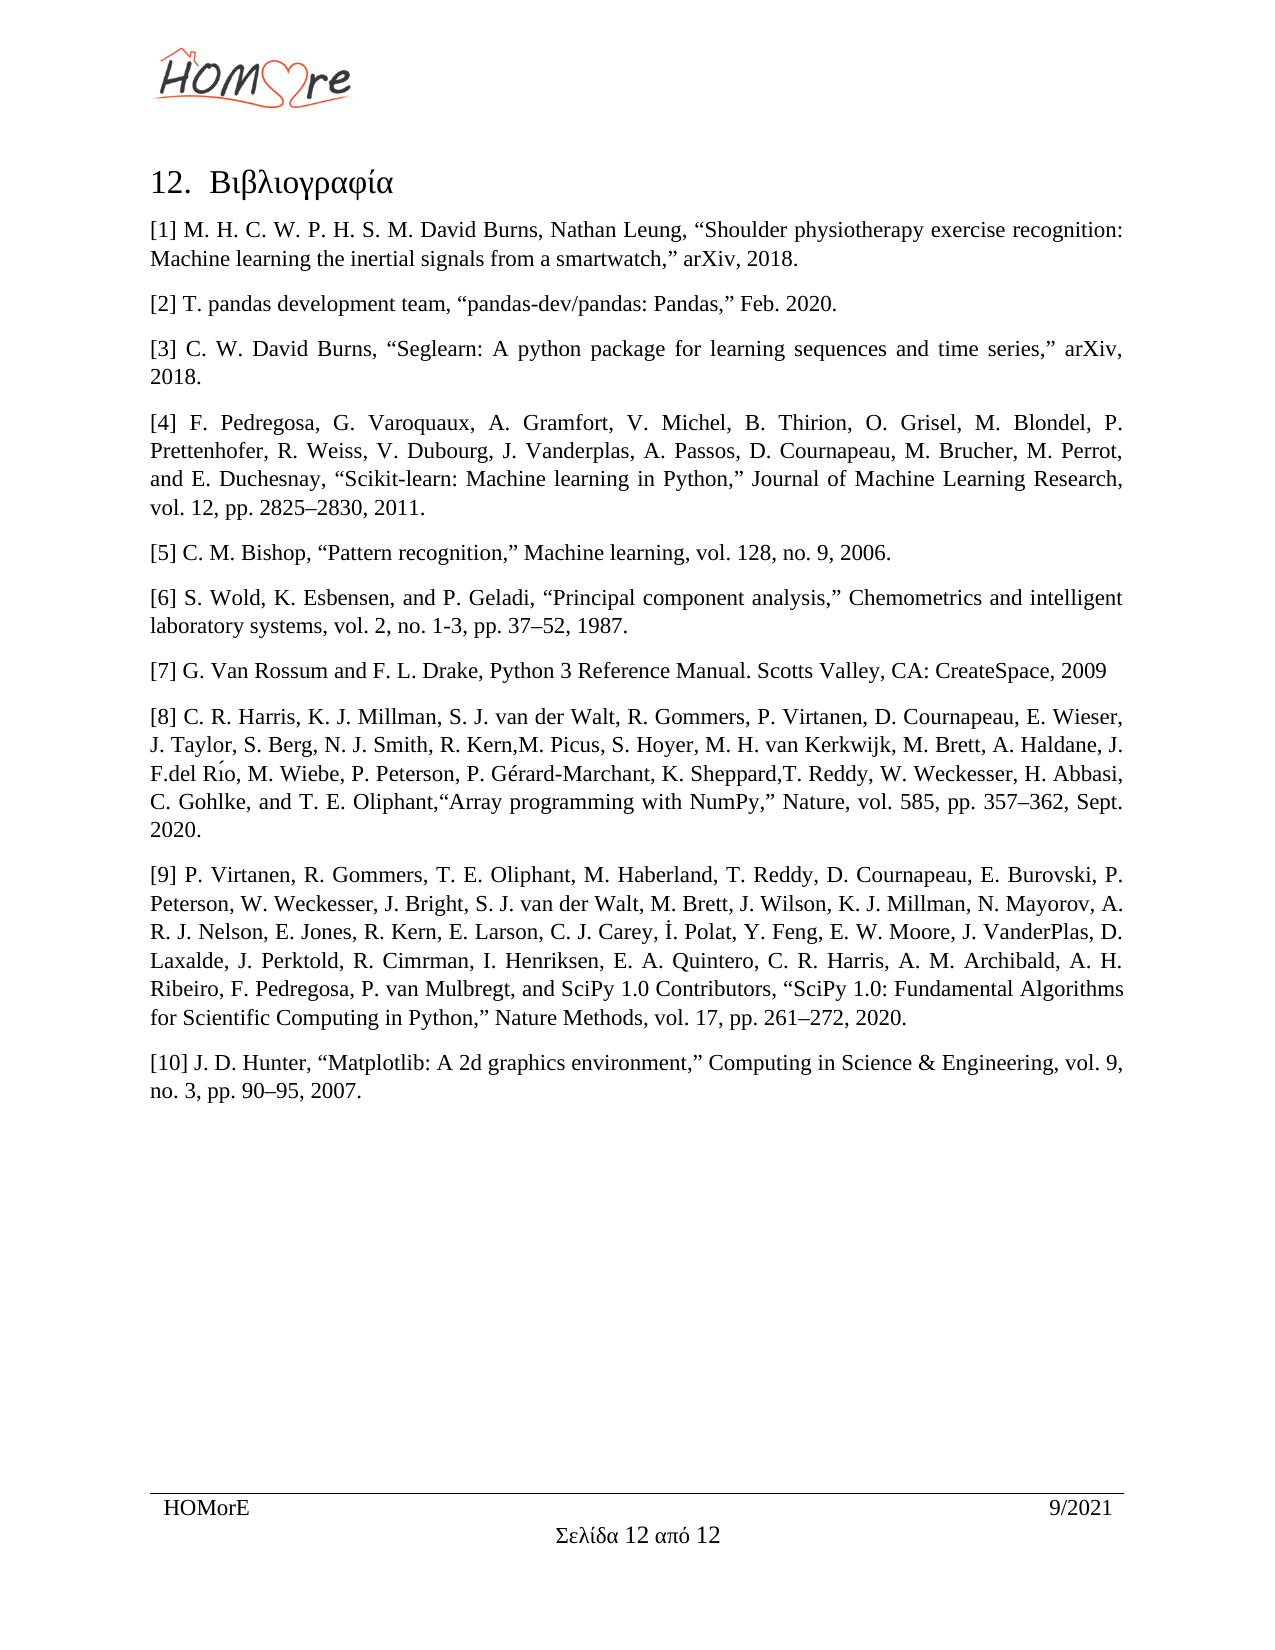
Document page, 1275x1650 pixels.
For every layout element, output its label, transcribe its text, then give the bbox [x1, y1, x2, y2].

text [1] M. H. C. W. P. H. S. M. David Burns, Nathan Leung, “Shoulder physiotherapy exercise recognition: Machine learning the inertial signals from a smartwatch,” arXiv, 2018. [150, 216, 1125, 271]
text [10] J. D. Hunter, “Matplotlib: A 2d graphics environment,” Computing in Science & Engineering, vol. 9, no. 3, pp. 90–95, 2007. [150, 1049, 1125, 1104]
text [8] C. R. Harris, K. J. Millman, S. J. van der Walt, R. Gommers, P. Virtanen, D. Cournapeau, E. Wieser, J. Taylor, S. Berg, N. J. Smith, R. Kern,M. Picus, S. Hoyer, M. H. van Kerkwijk, M. Brett, A. Haldane, J. F.del Rı́o, M. Wiebe, P. Peterson, P. Gérard-Marchant, K. Sheppard,T. Reddy, W. Weckesser, H. Abbasi, C. Gohlke, and T. E. Oliphant,“Array programming with NumPy,” Nature, vol. 585, pp. 357–362, Sept. 2020. [150, 703, 1125, 843]
text [3] C. W. David Burns, “Seglearn: A python package for learning sequences and time series,” arXiv, 2018. [150, 335, 1125, 390]
picture [150, 44, 370, 110]
text [6] S. Wold, K. Esbensen, and P. Geladi, “Principal component analysis,” Chemometrics and intelligent laboratory systems, vol. 2, no. 1-3, pp. 37–52, 1987. [150, 584, 1125, 639]
text [9] P. Virtanen, R. Gommers, T. E. Oliphant, M. Haberland, T. Reddy, D. Cournapeau, E. Burovski, P. Peterson, W. Weckesser, J. Bright, S. J. van der Walt, M. Brett, J. Wilson, K. J. Millman, N. Mayorov, A. R. J. Nelson, E. Jones, R. Kern, E. Larson, C. J. Carey, İ. Polat, Y. Feng, E. W. Moore, J. VanderPlas, D. Laxalde, J. Perktold, R. Cimrman, I. Henriksen, E. A. Quintero, C. R. Harris, A. M. Archibald, A. H. Ribeiro, F. Pedregosa, P. van Mulbregt, and SciPy 1.0 Contributors, “SciPy 1.0: Fundamental Algorithms for Scientific Computing in Python,” Nature Methods, vol. 17, pp. 261–272, 2020. [150, 862, 1125, 1030]
text [5] C. M. Bishop, “Pattern recognition,” Machine learning, vol. 128, no. 9, 2006. [150, 539, 1125, 565]
text [4] F. Pedregosa, G. Varoquaux, A. Gramfort, V. Michel, B. Thirion, O. Grisel, M. Blondel, P. Prettenhofer, R. Weiss, V. Dubourg, J. Vanderplas, A. Passos, D. Cournapeau, M. Brucher, M. Perrot, and E. Duchesnay, “Scikit-learn: Machine learning in Python,” Journal of Machine Learning Research, vol. 12, pp. 2825–2830, 2011. [150, 408, 1125, 520]
subtitle Βιβλιογραφία [150, 162, 1125, 201]
text [2] T. pandas development team, “pandas-dev/pandas: Pandas,” Feb. 2020. [150, 290, 1125, 316]
text [7] G. Van Rossum and F. L. Drake, Python 3 Reference Manual. Scotts Valley, CA: CreateSpace, 2009 [150, 658, 1125, 684]
